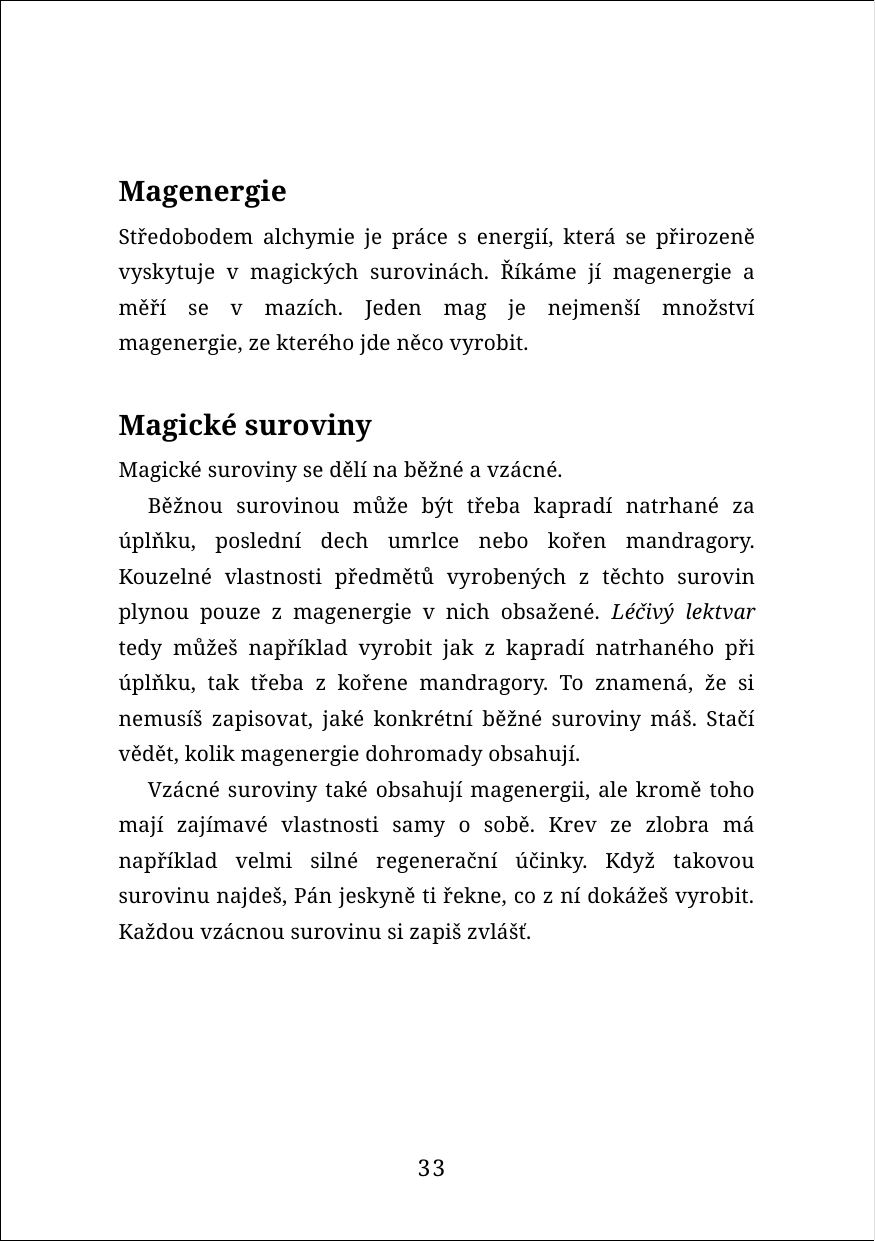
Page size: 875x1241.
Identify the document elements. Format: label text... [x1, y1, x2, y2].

subtitle Magenergie [118, 172, 756, 210]
text Středobodem alchymie je práce s energií, která se přirozeně vyskytuje v magických surovinách. Říkáme jí magenergie a měří se v mazích. Jeden mag je nejmenší množství magenergie, ze kterého jde něco vyrobit. [118, 222, 756, 357]
text Magické suroviny se dělí na běžné a vzácné. Běžnou surovinou může být třeba kapradí natrhané za úplňku, poslední dech umrlce nebo kořen mandragory. Kouzelné vlastnosti předmětů vyrobených z těchto surovin plynou pouze z magenergie v nich obsažené. Léčivý lektvar tedy můžeš například vyrobit jak z kapradí natrhaného při úplňku, tak třeba z kořene mandragory. To znamená, že si nemusíš zapisovat, jaké konkrétní běžné suroviny máš. Stačí vědět, kolik magenergie dohromady obsahují. Vzácné suroviny také obsahují magenergii, ale kromě toho mají zajímavé vlastnosti samy o sobě. Krev ze zlobra má například velmi silné regenerační účinky. Když takovou surovinu najdeš, Pán jeskyně ti řekne, co z ní dokážeš vyrobit. Každou vzácnou surovinu si zapiš zvlášť. [118, 455, 756, 946]
subtitle Magické suroviny [118, 405, 756, 444]
